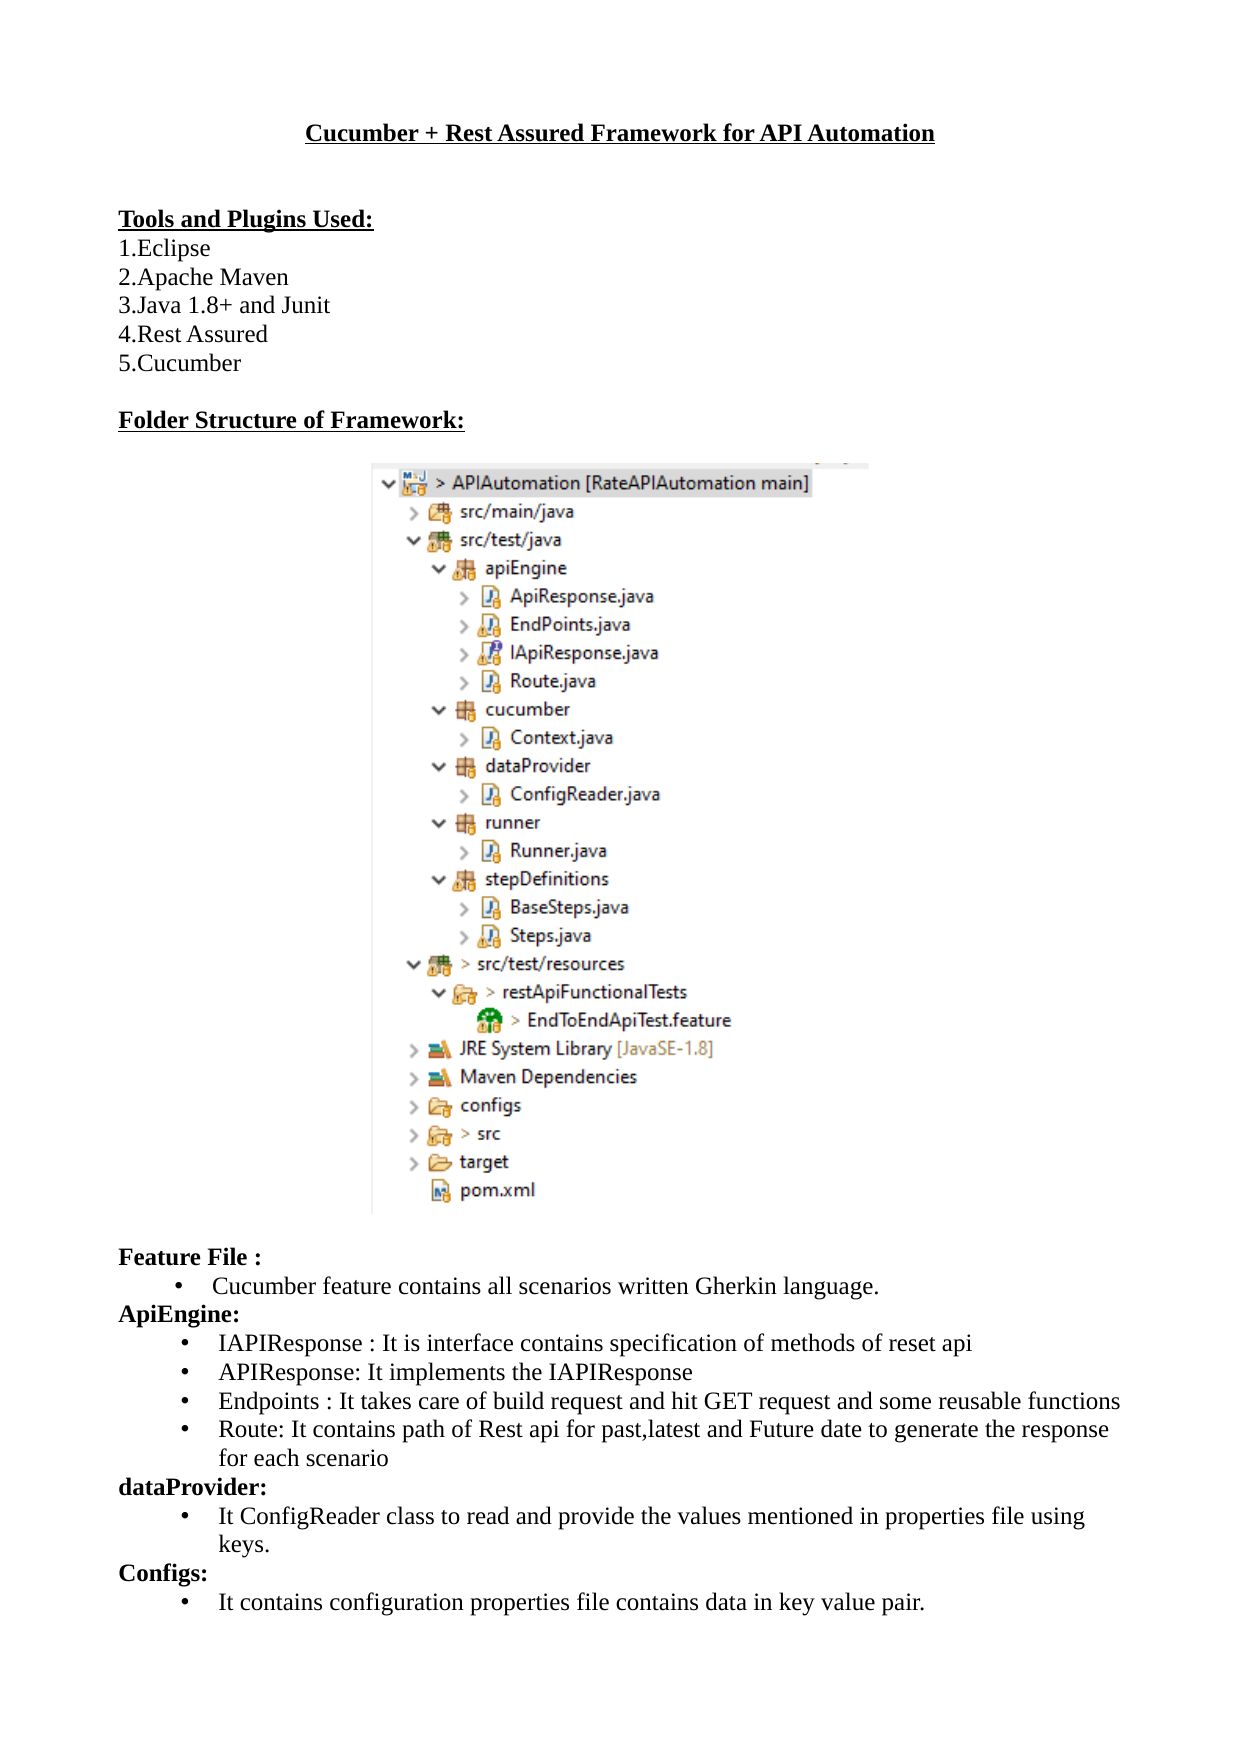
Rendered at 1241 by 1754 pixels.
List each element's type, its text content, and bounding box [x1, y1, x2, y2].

text 5.Cucumber [118, 348, 1122, 377]
text ApiEngine: [118, 1299, 1122, 1328]
list It contains configuration properties file contains data in key value pair. [181, 1587, 1122, 1616]
text 3.Java 1.8+ and Junit [118, 291, 1122, 319]
text Feature File : [118, 1242, 1122, 1271]
text Configs: [118, 1558, 1122, 1587]
list It ConfigReader class to read and provide the values mentioned in properties file using keys. [181, 1501, 1122, 1558]
text 1.Eclipse [118, 233, 1122, 262]
text dataProvider: [118, 1472, 1122, 1501]
list IAPIResponse : It is interface contains specification of methods of reset api [181, 1328, 1122, 1357]
text 2.Apache Maven [118, 262, 1122, 291]
list Cucumber feature contains all scenarios written Gherkin language. [174, 1271, 1122, 1299]
text Folder Structure of Framework: [118, 406, 1122, 434]
list APIResponse: It implements the IAPIResponse [181, 1357, 1122, 1386]
list Endpoints : It takes care of build request and hit GET request and some reusable functions [181, 1386, 1122, 1414]
text 4.Rest Assured [118, 319, 1122, 348]
list Route: It contains path of Rest api for past,latest and Future date to generate the response for each scenario [181, 1414, 1122, 1472]
text Cucumber + Rest Assured Framework for API Automation [118, 118, 1122, 147]
text Tools and Plugins Used: [118, 204, 1122, 233]
